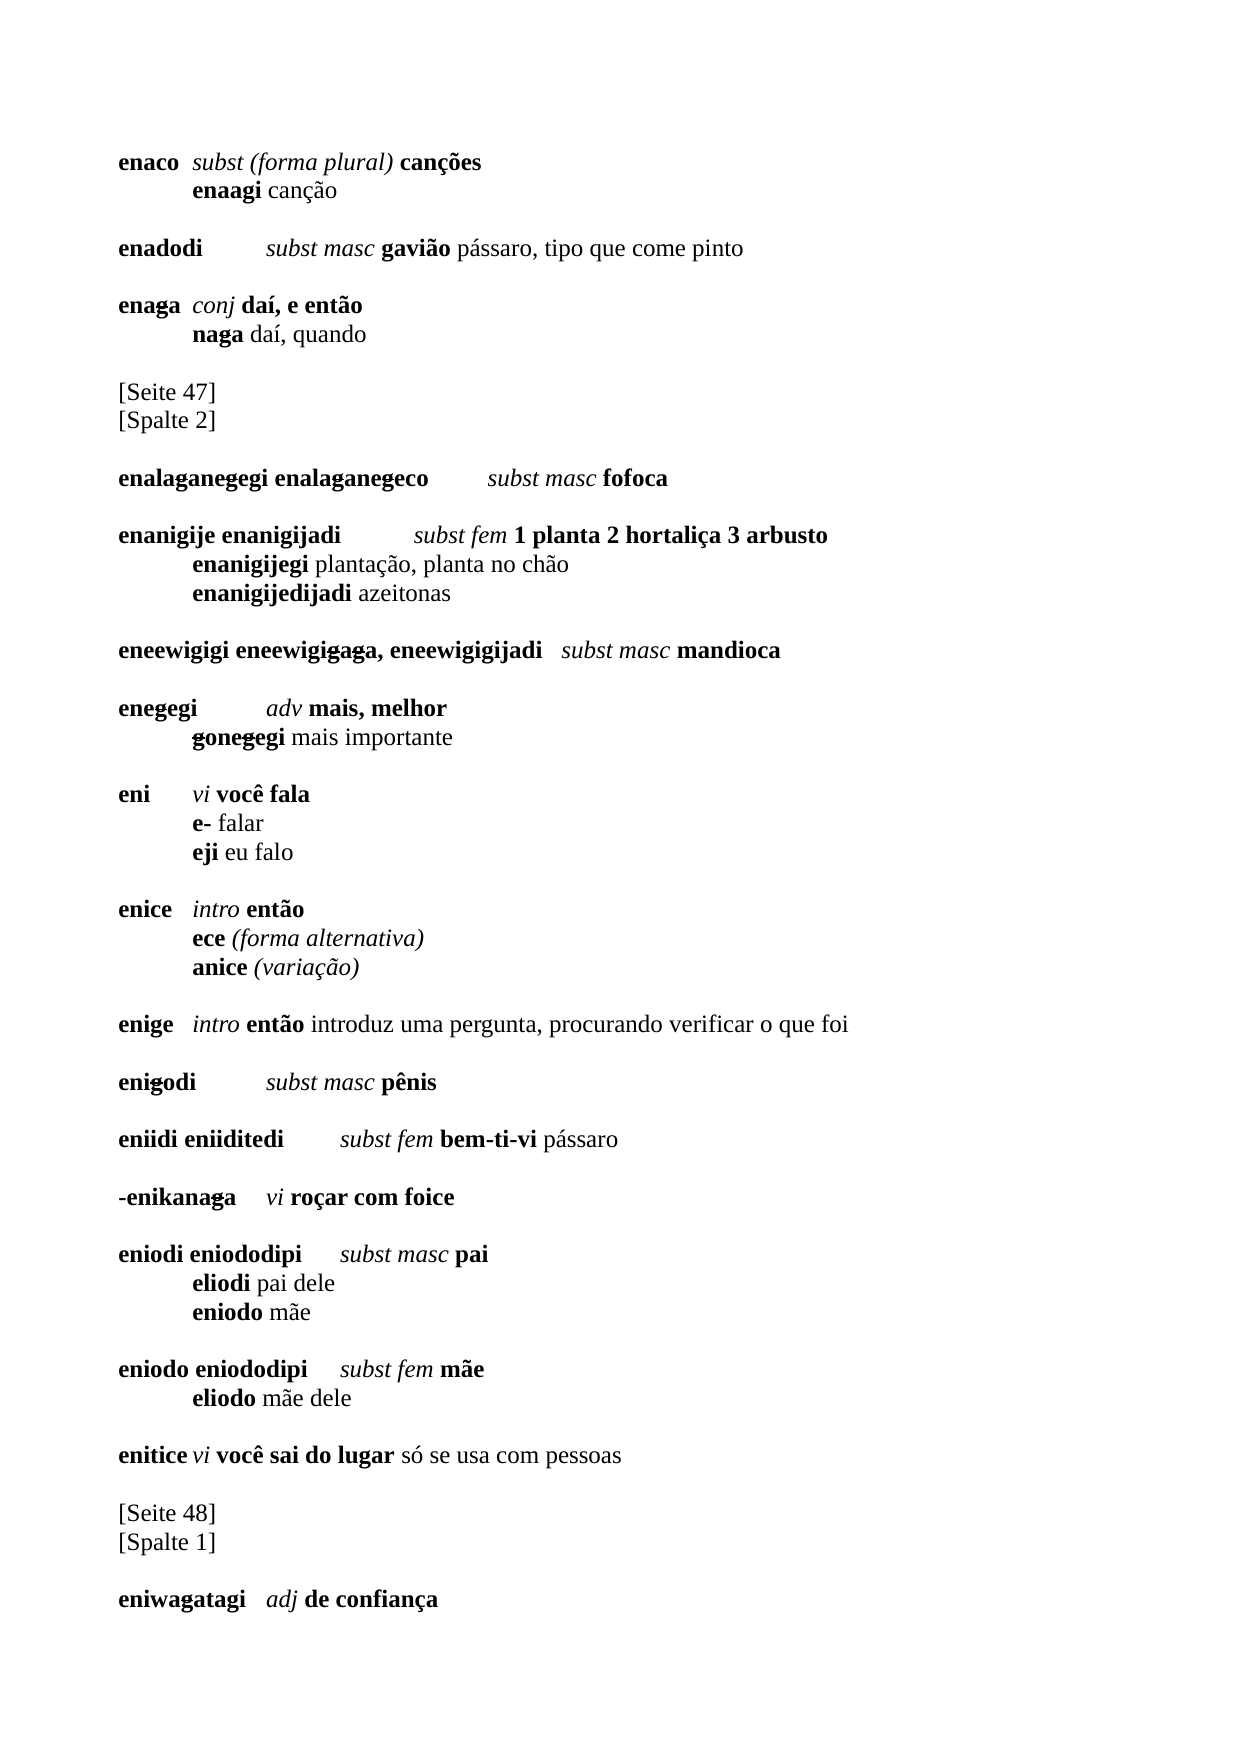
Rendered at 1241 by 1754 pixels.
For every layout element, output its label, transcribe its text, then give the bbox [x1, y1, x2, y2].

text eniodo eniododipi subst fem mãe [118, 1354, 1122, 1383]
text anice (variação) [118, 952, 1122, 981]
text enaco subst (forma plural) canções [118, 147, 1122, 176]
text enalaganegegi enalaganegeco subst masc fofoca [118, 463, 1122, 492]
text ece (forma alternativa) [118, 923, 1122, 952]
text enigodi subst masc pênis [118, 1067, 1122, 1096]
text enadodi subst masc gavião pássaro, tipo que come pinto [118, 233, 1122, 262]
text naga daí, quando [118, 319, 1122, 348]
text [Seite 47] [118, 377, 1122, 406]
text enice intro então [118, 894, 1122, 923]
text enanigijedijadi azeitonas [118, 578, 1122, 607]
text eliodi pai dele [118, 1268, 1122, 1297]
text eliodo mãe dele [118, 1383, 1122, 1412]
text eniidi eniiditedi subst fem bem-ti-vi pássaro [118, 1124, 1122, 1153]
text eniodo mãe [118, 1297, 1122, 1326]
text enanigijegi plantação, planta no chão [118, 549, 1122, 578]
text enaga conj daí, e então [118, 291, 1122, 319]
text enaagi canção [118, 176, 1122, 204]
text enegegi adv mais, melhor [118, 693, 1122, 722]
text enige intro então introduz uma pergunta, procurando verificar o que foi [118, 1009, 1122, 1038]
text eniwagatagi adj de confiança [118, 1584, 1122, 1613]
text [Spalte 1] [118, 1527, 1122, 1556]
text enanigije enanigijadi subst fem 1 planta 2 hortaliça 3 arbusto [118, 521, 1122, 549]
text -enikanaga vi roçar com foice [118, 1182, 1122, 1211]
text eniodi eniododipi subst masc pai [118, 1239, 1122, 1268]
text enitice vi você sai do lugar só se usa com pessoas [118, 1441, 1122, 1469]
text eni vi você fala [118, 779, 1122, 808]
text eneewigigi eneewigigaga, eneewigigijadi subst masc mandioca [118, 636, 1122, 664]
text [Spalte 2] [118, 406, 1122, 434]
text eji eu falo [118, 837, 1122, 866]
text e- falar [118, 808, 1122, 837]
text gonegegi mais importante [118, 722, 1122, 751]
text [Seite 48] [118, 1498, 1122, 1527]
